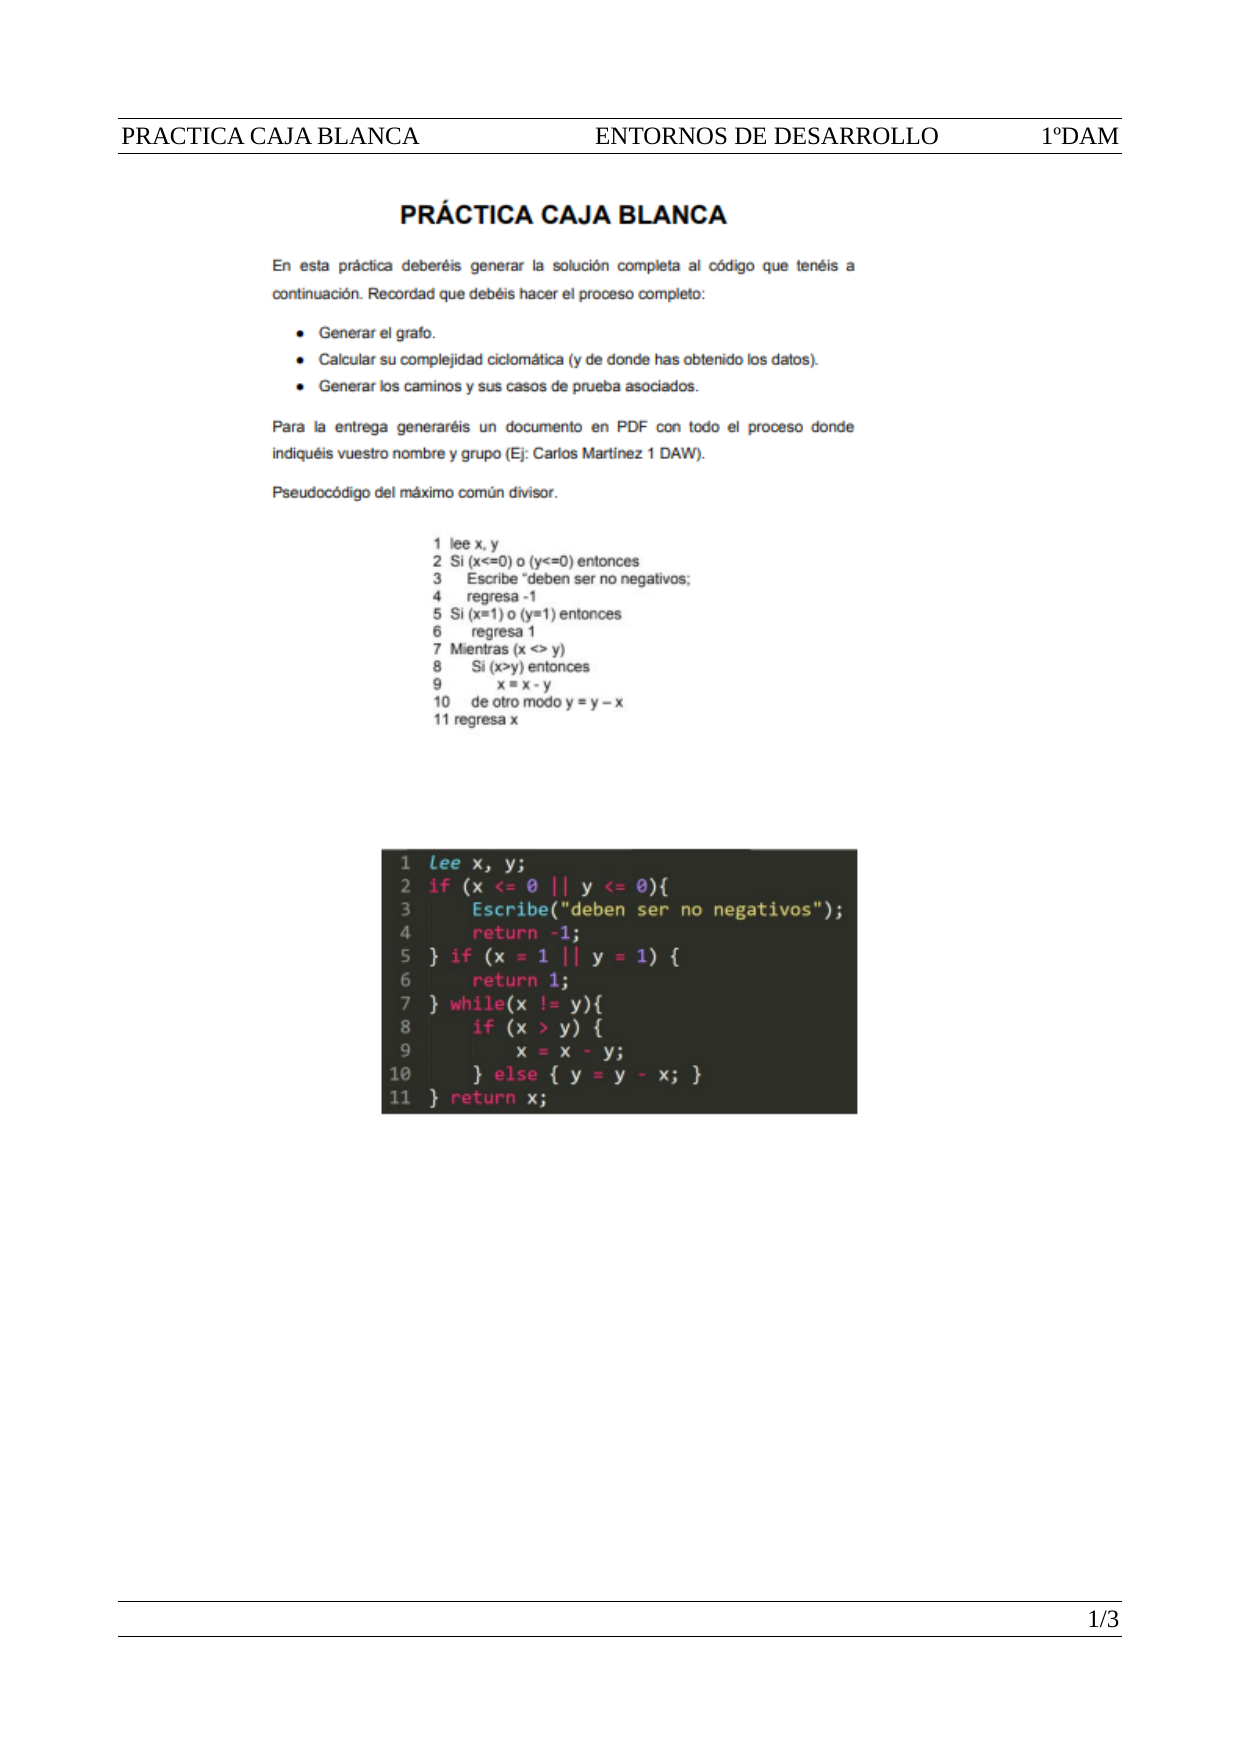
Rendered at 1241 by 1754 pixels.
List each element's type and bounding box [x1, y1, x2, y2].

picture [374, 843, 867, 1119]
picture [258, 196, 883, 739]
